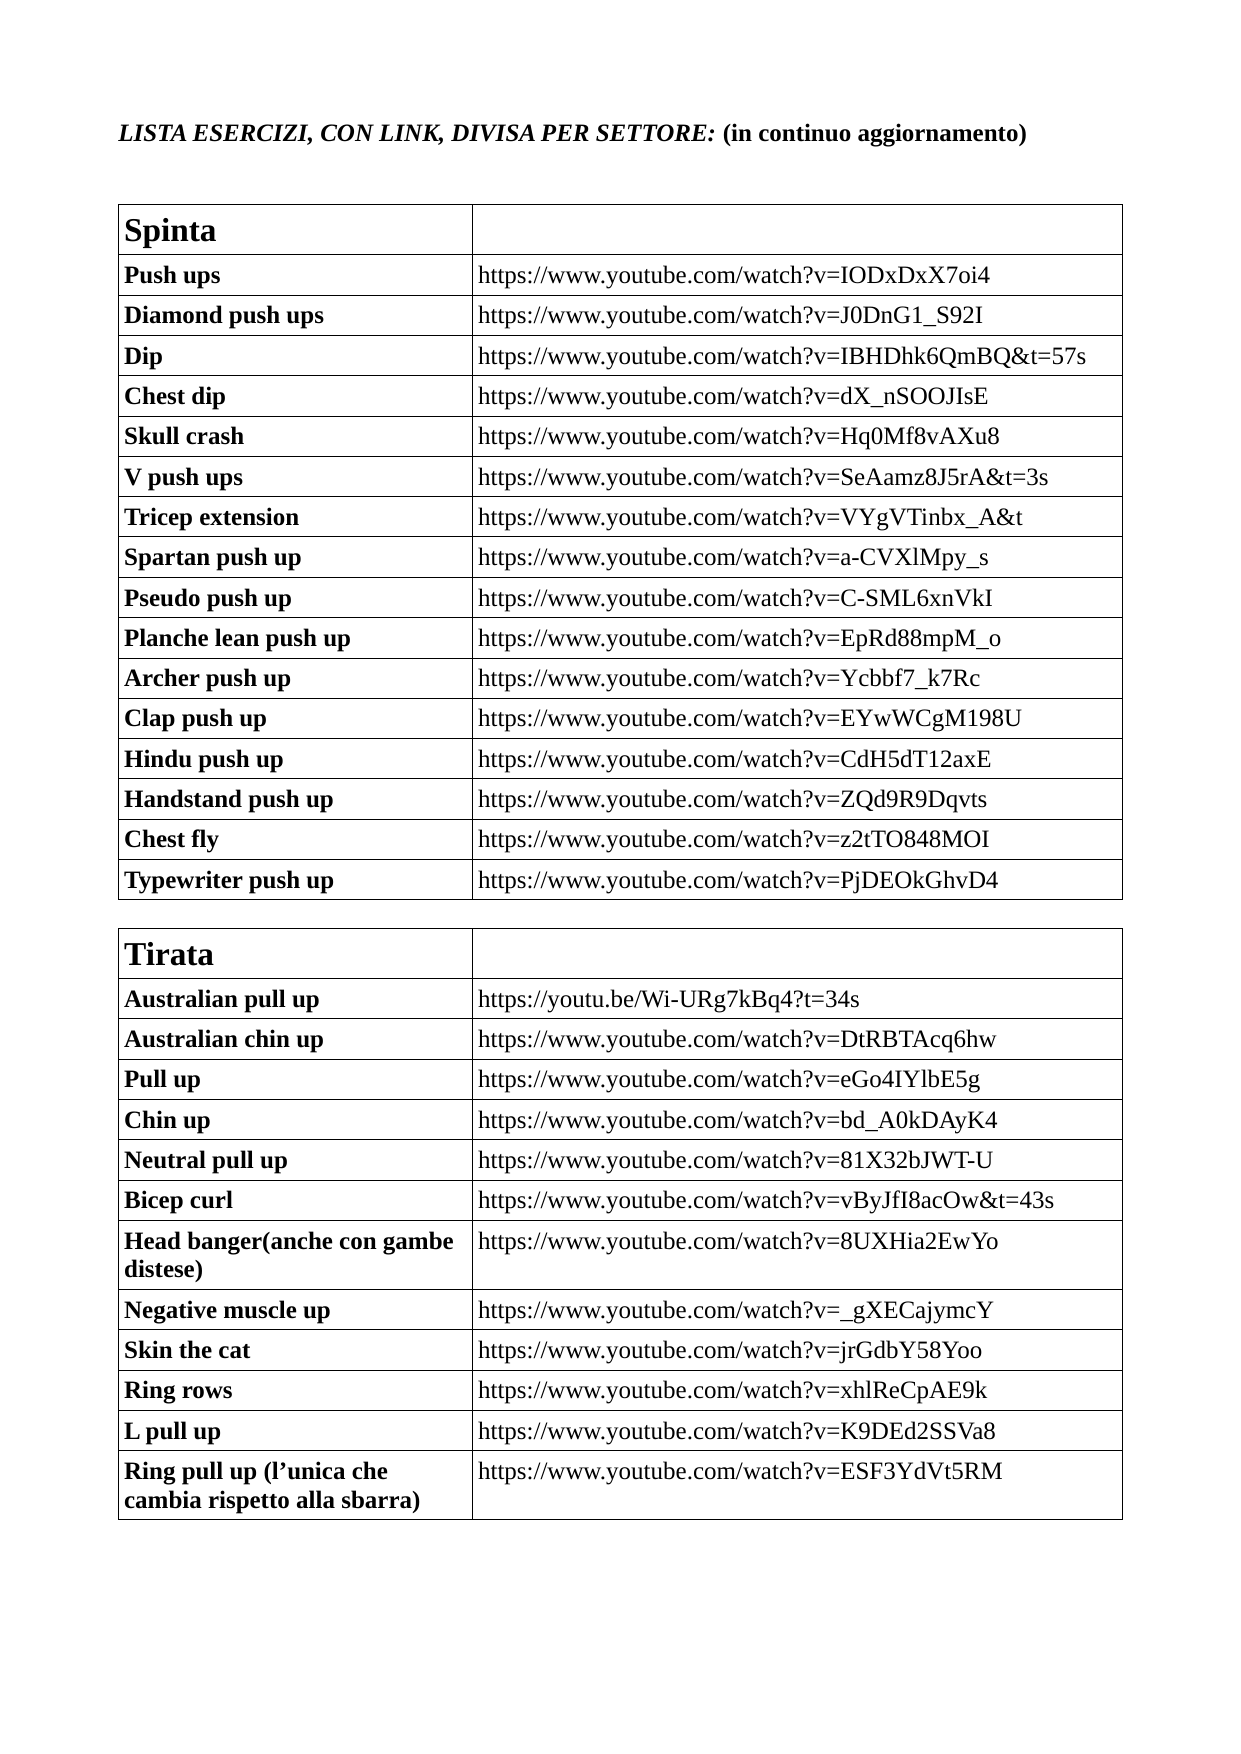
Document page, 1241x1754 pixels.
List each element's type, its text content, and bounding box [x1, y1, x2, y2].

table_cell Hindu push up [119, 739, 472, 778]
table_cell https://www.youtube.com/watch?v=Ycbbf7_k7Rc [473, 659, 1122, 698]
table_cell Negative muscle up [119, 1290, 472, 1329]
table_cell Australian chin up [119, 1019, 472, 1059]
table_cell Typewriter push up [119, 860, 472, 899]
table_cell https://www.youtube.com/watch?v=J0DnG1_S92I [473, 296, 1122, 335]
table_cell Handstand push up [119, 779, 472, 819]
table_cell Pull up [119, 1060, 472, 1099]
table_cell https://www.youtube.com/watch?v=ZQd9R9Dqvts [473, 779, 1122, 819]
table_cell Neutral pull up [119, 1140, 472, 1179]
table_cell https://www.youtube.com/watch?v=vByJfI8acOw&t=43s [473, 1181, 1122, 1220]
table_cell https://www.youtube.com/watch?v=_gXECajymcY [473, 1290, 1122, 1329]
table_cell L pull up [119, 1411, 472, 1450]
table_cell https://www.youtube.com/watch?v=81X32bJWT-U [473, 1140, 1122, 1179]
table_cell Clap push up [119, 699, 472, 738]
table_cell https://www.youtube.com/watch?v=ESF3YdVt5RM [473, 1451, 1122, 1519]
table_cell Chin up [119, 1100, 472, 1139]
table_cell Skin the cat [119, 1330, 472, 1369]
table_cell https://www.youtube.com/watch?v=DtRBTAcq6hw [473, 1019, 1122, 1059]
table_cell https://www.youtube.com/watch?v=xhlReCpAE9k [473, 1371, 1122, 1410]
table_cell https://youtu.be/Wi-URg7kBq4?t=34s [473, 979, 1122, 1018]
table_header [473, 929, 1122, 978]
table_cell https://www.youtube.com/watch?v=eGo4IYlbE5g [473, 1060, 1122, 1099]
table_cell V push ups [119, 457, 472, 496]
table_cell Head banger(anche con gambe distese) [119, 1221, 472, 1289]
table_cell https://www.youtube.com/watch?v=K9DEd2SSVa8 [473, 1411, 1122, 1450]
table_cell Chest dip [119, 376, 472, 416]
table_cell Pseudo push up [119, 578, 472, 617]
table_cell https://www.youtube.com/watch?v=bd_A0kDAyK4 [473, 1100, 1122, 1139]
table_cell Australian pull up [119, 979, 472, 1018]
table_cell https://www.youtube.com/watch?v=EpRd88mpM_o [473, 618, 1122, 657]
table_header Spinta [119, 205, 472, 254]
table_header Tirata [119, 929, 472, 978]
text LISTA ESERCIZI, CON LINK, DIVISA PER SETTORE: (in continuo aggiornamento) [118, 118, 1122, 147]
table_cell Ring rows [119, 1371, 472, 1410]
table_cell Tricep extension [119, 497, 472, 536]
table_cell https://www.youtube.com/watch?v=VYgVTinbx_A&t [473, 497, 1122, 536]
table_cell Skull crash [119, 417, 472, 456]
table_header [473, 205, 1122, 254]
table_cell Bicep curl [119, 1181, 472, 1220]
table_cell https://www.youtube.com/watch?v=EYwWCgM198U [473, 699, 1122, 738]
table_cell Dip [119, 336, 472, 375]
table_cell Ring pull up (l’unica che cambia rispetto alla sbarra) [119, 1451, 472, 1519]
table_cell https://www.youtube.com/watch?v=IODxDxX7oi4 [473, 255, 1122, 294]
table_cell https://www.youtube.com/watch?v=C-SML6xnVkI [473, 578, 1122, 617]
table_cell https://www.youtube.com/watch?v=CdH5dT12axE [473, 739, 1122, 778]
table_cell Diamond push ups [119, 296, 472, 335]
table_cell Chest fly [119, 820, 472, 859]
table_cell https://www.youtube.com/watch?v=8UXHia2EwYo [473, 1221, 1122, 1289]
table_cell https://www.youtube.com/watch?v=PjDEOkGhvD4 [473, 860, 1122, 899]
table_cell Archer push up [119, 659, 472, 698]
table_cell https://www.youtube.com/watch?v=a-CVXlMpy_s [473, 537, 1122, 577]
table_cell https://www.youtube.com/watch?v=z2tTO848MOI [473, 820, 1122, 859]
table_cell https://www.youtube.com/watch?v=IBHDhk6QmBQ&t=57s [473, 336, 1122, 375]
table_cell https://www.youtube.com/watch?v=jrGdbY58Yoo [473, 1330, 1122, 1369]
table_cell Spartan push up [119, 537, 472, 577]
table_cell https://www.youtube.com/watch?v=Hq0Mf8vAXu8 [473, 417, 1122, 456]
table_cell https://www.youtube.com/watch?v=dX_nSOOJIsE [473, 376, 1122, 416]
table_cell https://www.youtube.com/watch?v=SeAamz8J5rA&t=3s [473, 457, 1122, 496]
table_cell Push ups [119, 255, 472, 294]
table_cell Planche lean push up [119, 618, 472, 657]
